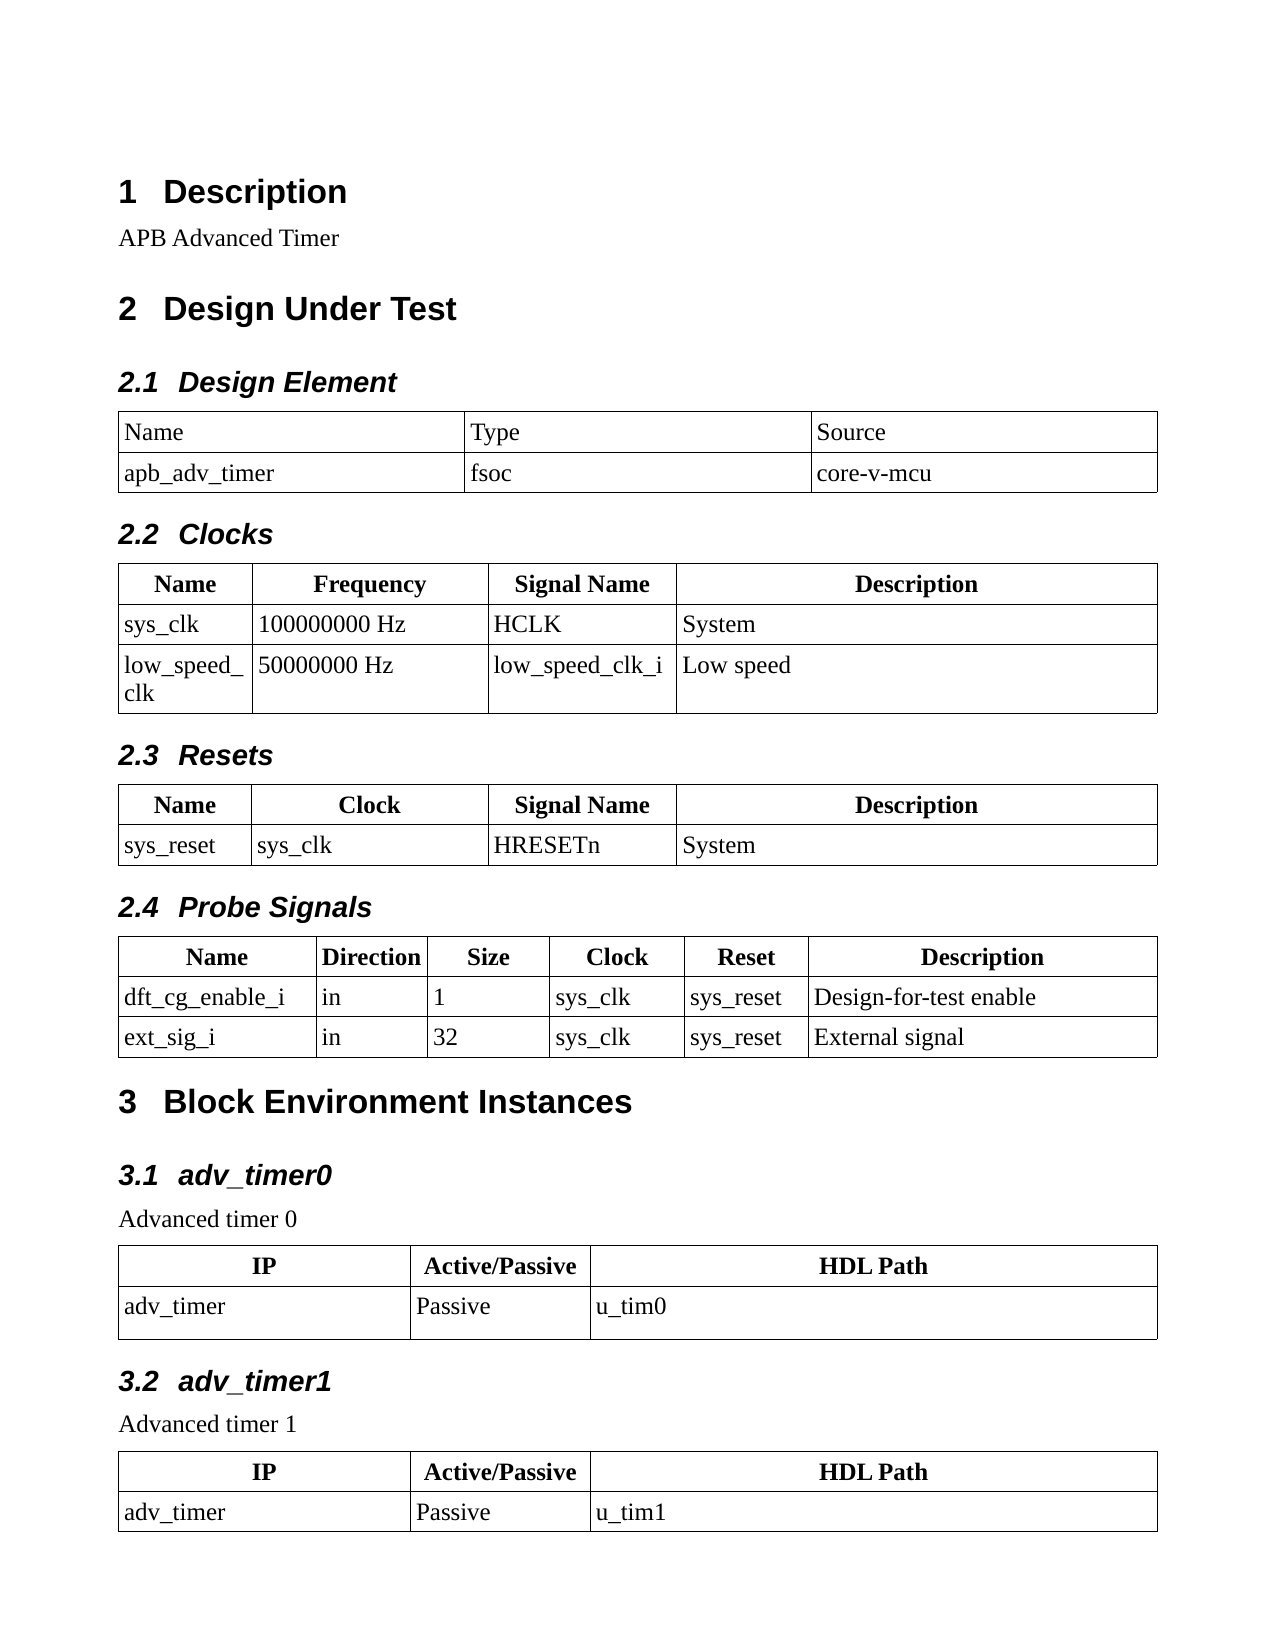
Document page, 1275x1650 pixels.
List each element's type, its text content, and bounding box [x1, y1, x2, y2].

table_cell External signal [809, 1017, 1157, 1057]
table_header HDL Path [591, 1452, 1157, 1491]
table_header Name [119, 937, 316, 976]
table_cell sys_reset [685, 977, 808, 1016]
subtitle Design Under Test [118, 289, 1157, 328]
table_header Direction [317, 937, 427, 976]
table_header Active/Passive [411, 1452, 590, 1491]
table_cell u_tim0 [591, 1287, 1157, 1338]
table_cell apb_adv_timer [119, 453, 464, 492]
table_cell sys_reset [119, 825, 251, 865]
subtitle Resets [118, 738, 1157, 772]
subtitle Design Element [118, 365, 1157, 399]
table_cell adv_timer [119, 1492, 410, 1531]
subtitle adv_timer1 [118, 1363, 1157, 1397]
table_header Clock [550, 937, 684, 976]
table_cell sys_clk [550, 1017, 684, 1057]
subtitle Block Environment Instances [118, 1082, 1157, 1121]
text Advanced timer 0 [118, 1204, 1157, 1233]
table_header Type [465, 412, 811, 452]
table_header Name [119, 412, 464, 452]
table_cell low_speed_clk_i [489, 645, 676, 713]
table_cell HCLK [489, 605, 676, 644]
table_cell System [677, 825, 1157, 865]
table_cell System [677, 605, 1157, 644]
text APB Advanced Timer [118, 223, 1157, 252]
table_header Frequency [253, 564, 488, 603]
table_header Signal Name [489, 564, 676, 603]
table_header Active/Passive [411, 1246, 590, 1286]
subtitle adv_timer0 [118, 1158, 1157, 1192]
table_cell in [317, 1017, 427, 1057]
table_cell 100000000 Hz [253, 605, 488, 644]
table_cell HRESETn [489, 825, 676, 865]
table_cell Passive [411, 1492, 590, 1531]
table_cell ext_sig_i [119, 1017, 316, 1057]
table_header IP [119, 1452, 410, 1491]
subtitle Clocks [118, 517, 1157, 551]
table_cell sys_clk [252, 825, 488, 865]
table_cell fsoc [465, 453, 811, 492]
table_header Reset [685, 937, 808, 976]
table_header Description [677, 564, 1157, 603]
table_cell core-v-mcu [812, 453, 1157, 492]
table_cell adv_timer [119, 1287, 410, 1338]
table_cell dft_cg_enable_i [119, 977, 316, 1016]
table_cell sys_reset [685, 1017, 808, 1057]
table_cell Design-for-test enable [809, 977, 1157, 1016]
table_header Source [812, 412, 1157, 452]
table_header Signal Name [489, 785, 676, 824]
table_header HDL Path [591, 1246, 1157, 1286]
table_header Clock [252, 785, 488, 824]
table_cell in [317, 977, 427, 1016]
subtitle Probe Signals [118, 890, 1157, 923]
table_cell 50000000 Hz [253, 645, 488, 713]
subtitle Description [118, 172, 1157, 211]
table_cell Passive [411, 1287, 590, 1338]
text Advanced timer 1 [118, 1409, 1157, 1438]
table_header Name [119, 785, 251, 824]
table_cell u_tim1 [591, 1492, 1157, 1531]
table_header Size [428, 937, 549, 976]
table_header Name [119, 564, 252, 603]
table_cell sys_clk [550, 977, 684, 1016]
table_cell low_speed_clk [119, 645, 252, 713]
table_cell sys_clk [119, 605, 252, 644]
table_cell 1 [428, 977, 549, 1016]
table_cell 32 [428, 1017, 549, 1057]
table_header Description [677, 785, 1157, 824]
table_header IP [119, 1246, 410, 1286]
table_header Description [809, 937, 1157, 976]
table_cell Low speed [677, 645, 1157, 713]
